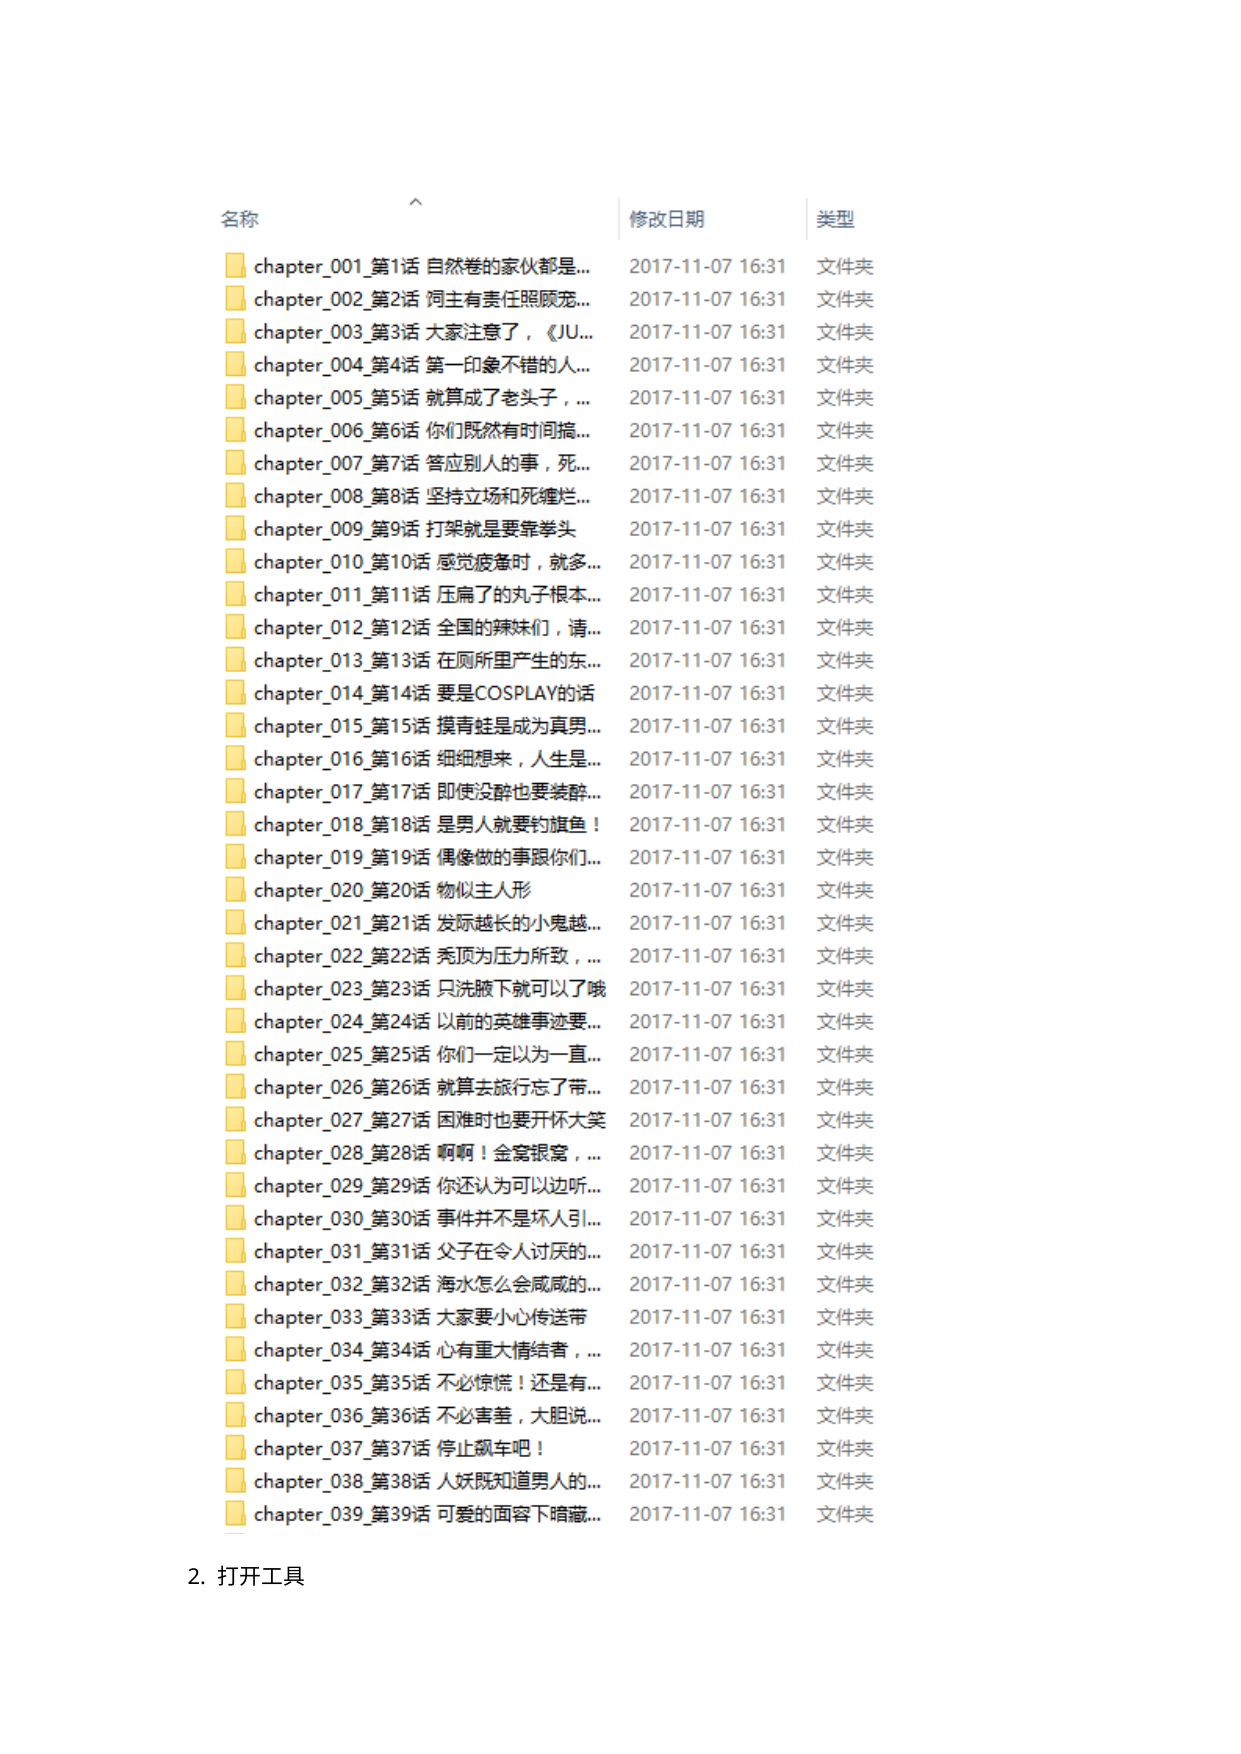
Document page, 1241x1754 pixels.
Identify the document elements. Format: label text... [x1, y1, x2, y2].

text 2. 打开工具 [187, 1533, 1053, 1596]
